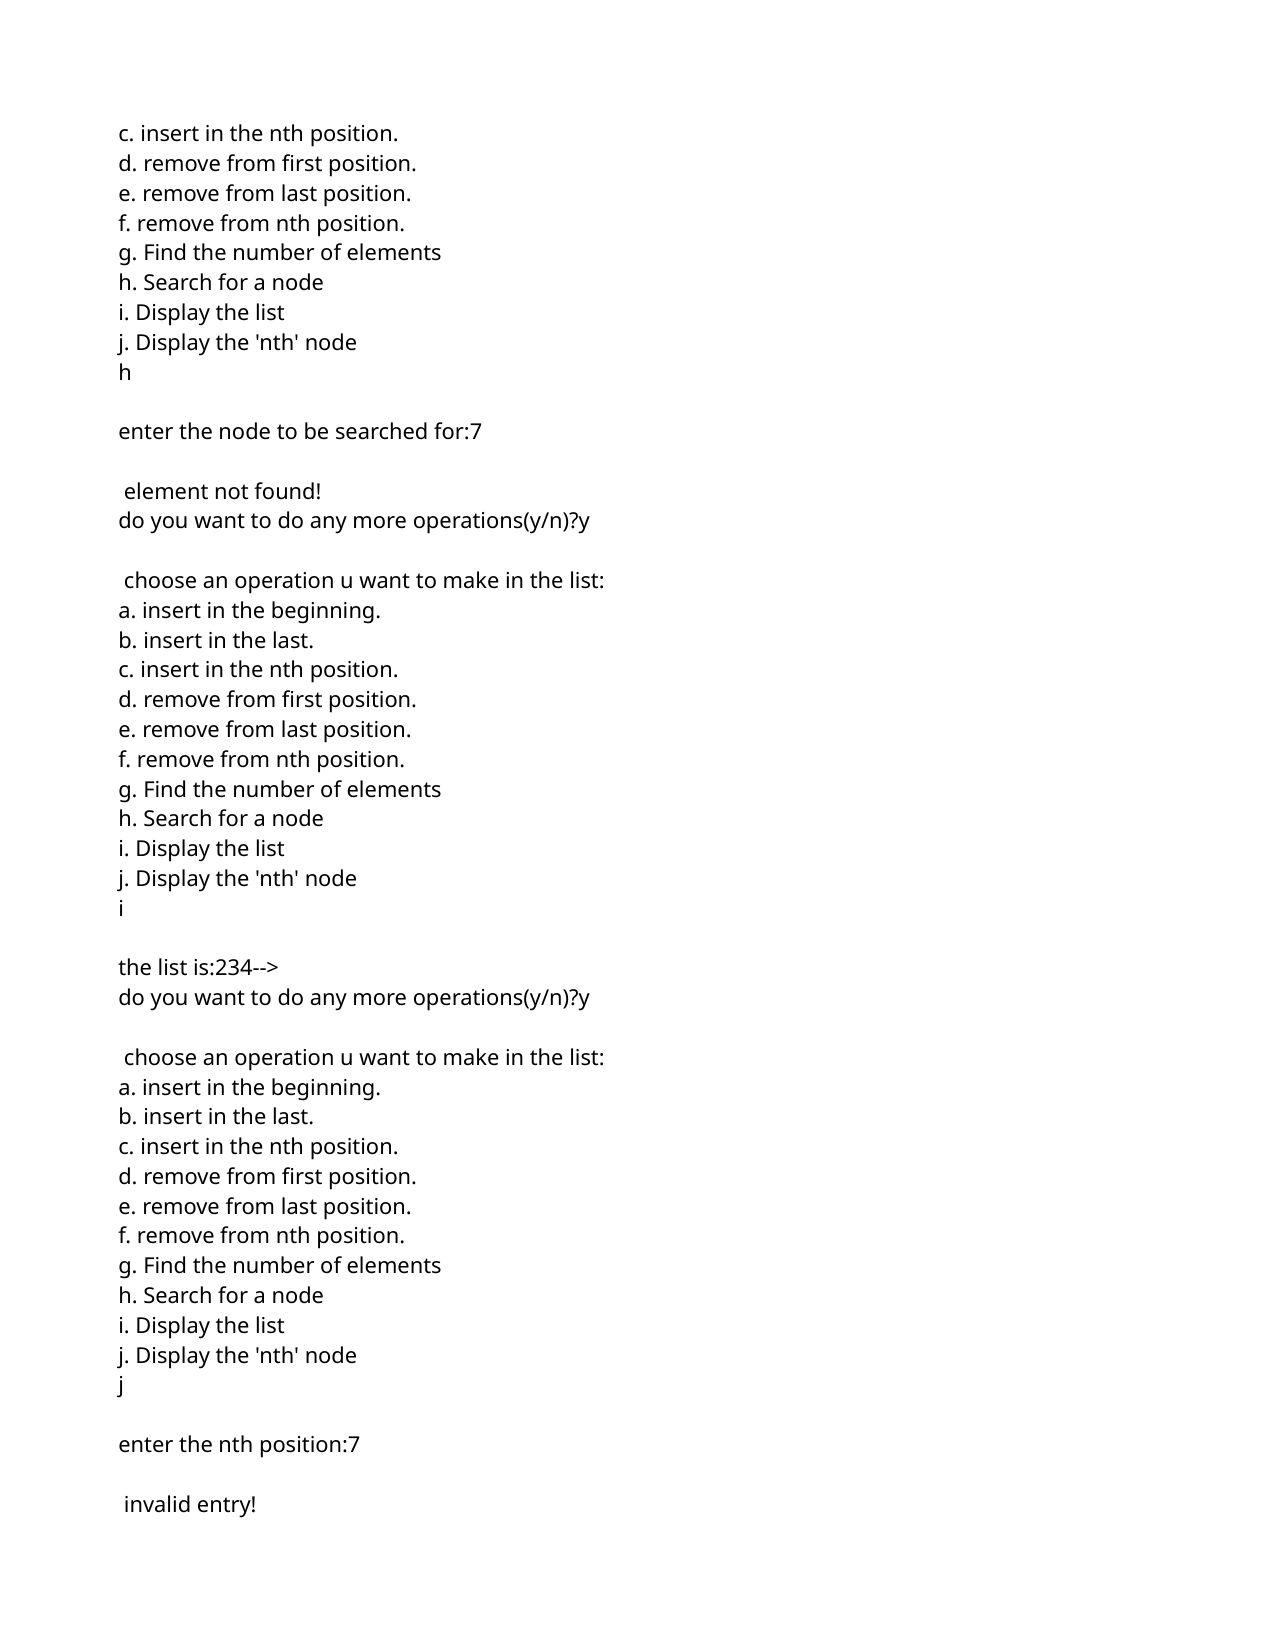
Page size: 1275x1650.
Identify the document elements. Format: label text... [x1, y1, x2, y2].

text g. Find the number of elements [118, 773, 1157, 803]
text g. Find the number of elements [118, 237, 1157, 267]
text a. insert in the beginning. [118, 1071, 1157, 1101]
text j. Display the 'nth' node [118, 327, 1157, 356]
text e. remove from last position. [118, 714, 1157, 744]
text c. insert in the nth position. [118, 118, 1157, 148]
text do you want to do any more operations(y/n)?y [118, 505, 1157, 535]
text choose an operation u want to make in the list: [118, 1042, 1157, 1071]
text h [118, 356, 1157, 386]
text i. Display the list [118, 1310, 1157, 1339]
text f. remove from nth position. [118, 1220, 1157, 1250]
text e. remove from last position. [118, 1191, 1157, 1220]
text choose an operation u want to make in the list: [118, 565, 1157, 595]
text f. remove from nth position. [118, 744, 1157, 773]
text c. insert in the nth position. [118, 654, 1157, 684]
text j [118, 1369, 1157, 1399]
text invalid entry! [118, 1488, 1157, 1518]
text g. Find the number of elements [118, 1250, 1157, 1280]
text element not found! [118, 476, 1157, 505]
text d. remove from first position. [118, 684, 1157, 714]
text the list is:234--> [118, 952, 1157, 982]
text h. Search for a node [118, 1280, 1157, 1310]
text d. remove from first position. [118, 148, 1157, 178]
text b. insert in the last. [118, 624, 1157, 654]
text j. Display the 'nth' node [118, 863, 1157, 893]
text j. Display the 'nth' node [118, 1339, 1157, 1369]
text a. insert in the beginning. [118, 595, 1157, 624]
text d. remove from first position. [118, 1161, 1157, 1191]
text do you want to do any more operations(y/n)?y [118, 982, 1157, 1012]
text c. insert in the nth position. [118, 1131, 1157, 1161]
text f. remove from nth position. [118, 207, 1157, 237]
text enter the node to be searched for:7 [118, 416, 1157, 446]
text i [118, 893, 1157, 922]
text i. Display the list [118, 833, 1157, 863]
text enter the nth position:7 [118, 1429, 1157, 1459]
text e. remove from last position. [118, 178, 1157, 207]
text b. insert in the last. [118, 1101, 1157, 1131]
text h. Search for a node [118, 267, 1157, 297]
text i. Display the list [118, 297, 1157, 327]
text h. Search for a node [118, 803, 1157, 833]
